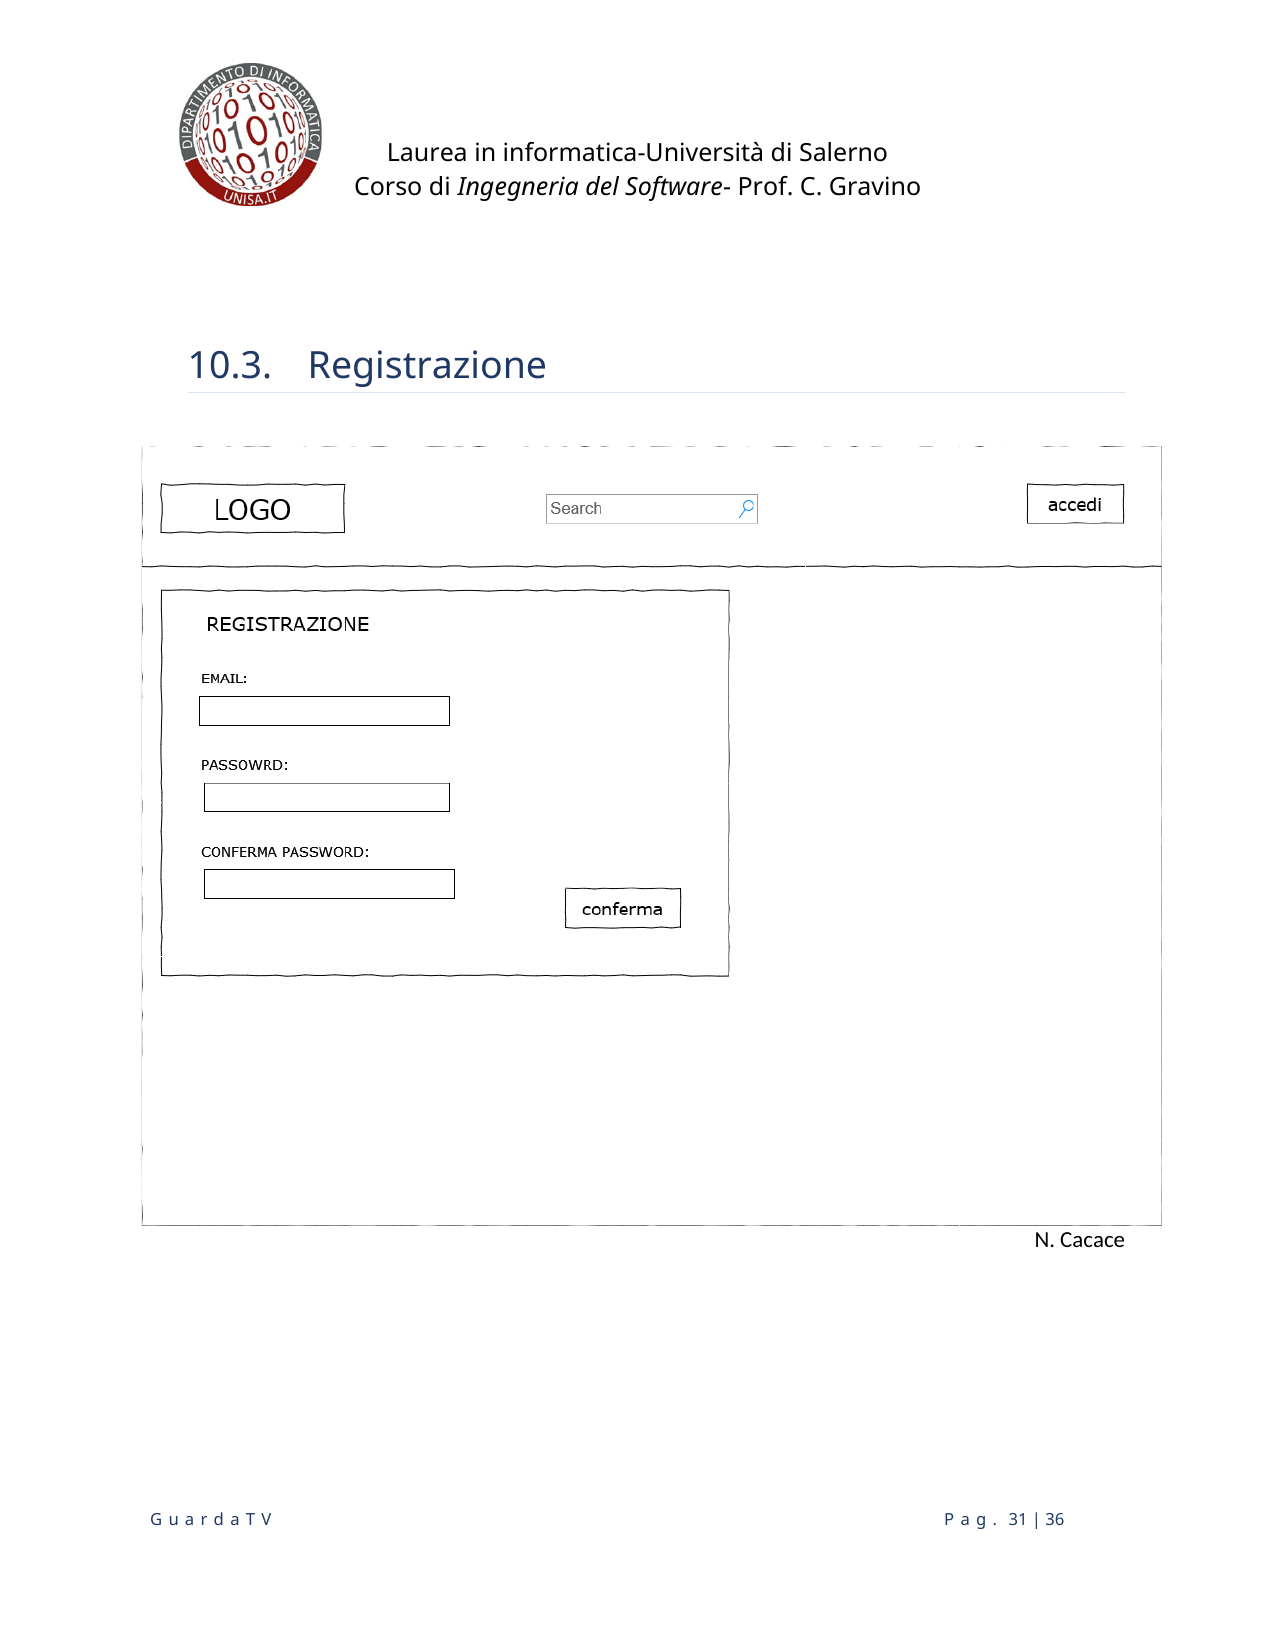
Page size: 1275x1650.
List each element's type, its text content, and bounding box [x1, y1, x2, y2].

text [225, 430, 1125, 446]
text N. Cacace [225, 1226, 1125, 1254]
list Registrazione [187, 338, 1125, 392]
